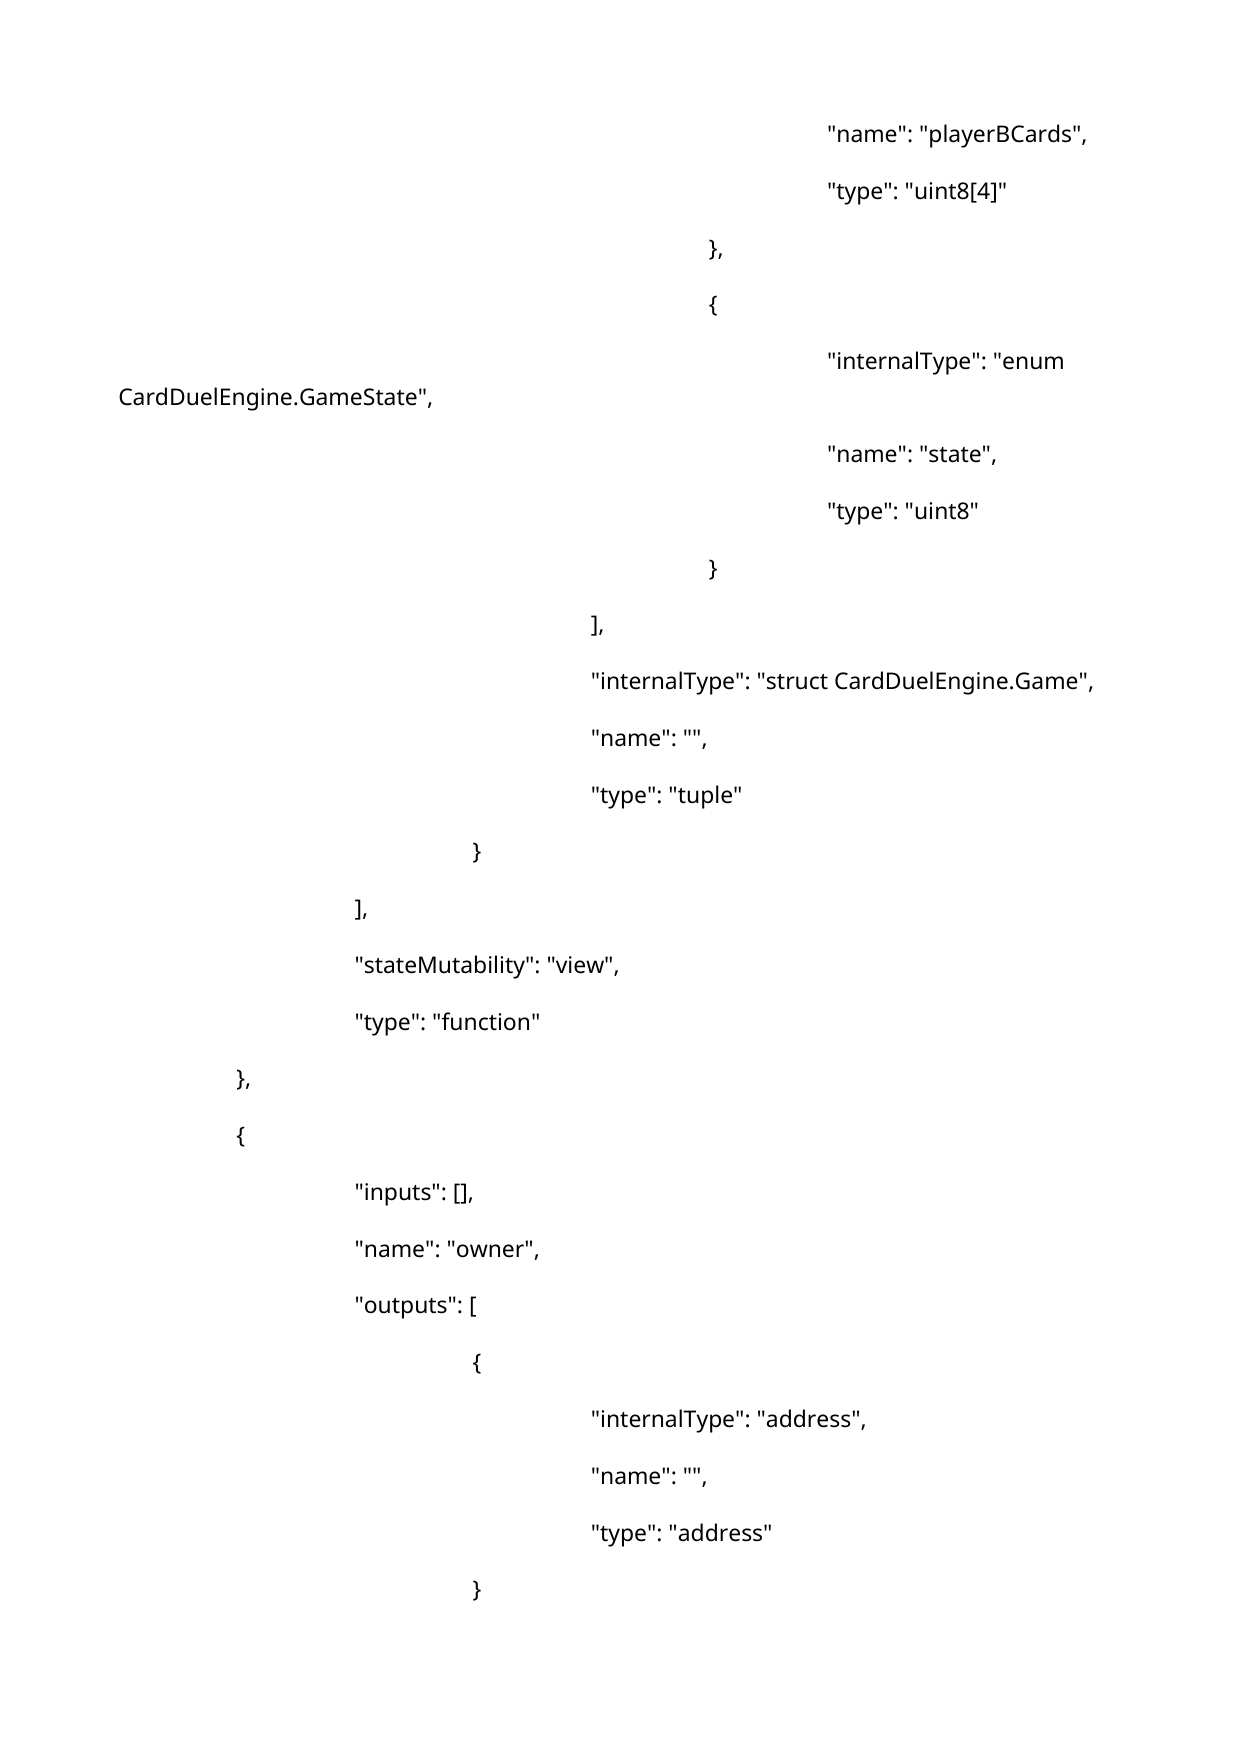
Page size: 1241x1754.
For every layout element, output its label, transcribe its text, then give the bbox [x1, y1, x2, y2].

text "stateMutability": "view", [118, 949, 1122, 980]
text "name": "owner", [118, 1233, 1122, 1264]
text "internalType": "address", [118, 1403, 1122, 1434]
text }, [118, 232, 1122, 263]
text } [118, 1573, 1122, 1604]
text { [118, 1346, 1122, 1377]
text } [118, 835, 1122, 867]
text "type": "uint8[4]" [118, 175, 1122, 206]
text }, [118, 1062, 1122, 1094]
text "inputs": [], [118, 1176, 1122, 1207]
text "internalType": "struct CardDuelEngine.Game", [118, 665, 1122, 696]
text "name": "", [118, 1460, 1122, 1491]
text "name": "playerBCards", [118, 118, 1122, 149]
text ], [118, 608, 1122, 639]
text ], [118, 892, 1122, 923]
text "type": "address" [118, 1517, 1122, 1548]
text "type": "uint8" [118, 495, 1122, 526]
text "internalType": "enum CardDuelEngine.GameState", [118, 345, 1122, 412]
text { [118, 288, 1122, 320]
text { [118, 1119, 1122, 1150]
text "type": "tuple" [118, 778, 1122, 810]
text "name": "state", [118, 438, 1122, 469]
text "type": "function" [118, 1006, 1122, 1037]
text "outputs": [ [118, 1289, 1122, 1321]
text "name": "", [118, 722, 1122, 753]
text } [118, 551, 1122, 583]
